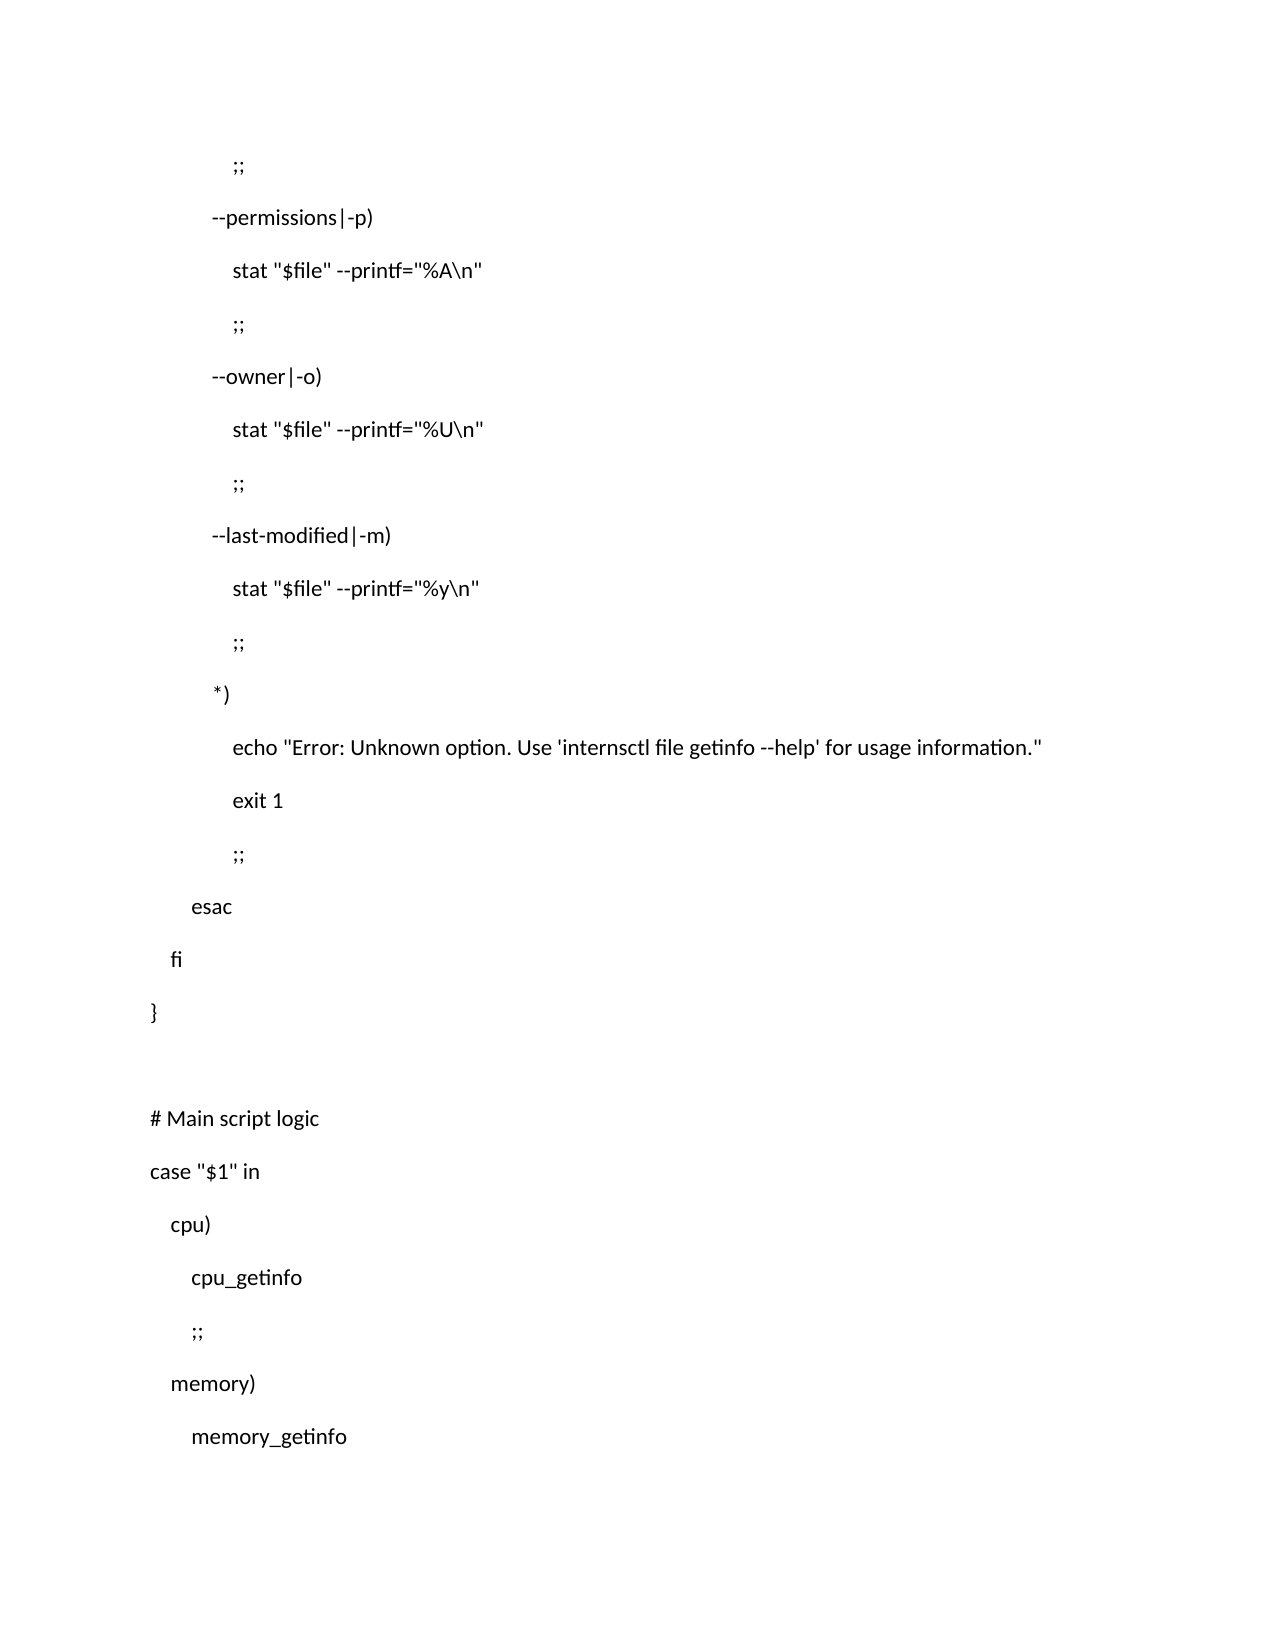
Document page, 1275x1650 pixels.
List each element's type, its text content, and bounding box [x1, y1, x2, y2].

text ;; [150, 150, 1125, 178]
text stat "$file" --printf="%A\n" [150, 256, 1125, 284]
text --owner|-o) [150, 362, 1125, 390]
text ;; [150, 627, 1125, 655]
text # Main script logic [150, 1104, 1125, 1132]
text echo "Error: Unknown option. Use 'internsctl file getinfo --help' for usage information." [150, 733, 1125, 761]
text *) [150, 680, 1125, 708]
text --last-modified|-m) [150, 521, 1125, 549]
text stat "$file" --printf="%y\n" [150, 574, 1125, 602]
text fi [150, 945, 1125, 973]
text stat "$file" --printf="%U\n" [150, 415, 1125, 443]
text cpu_getinfo [150, 1263, 1125, 1291]
text ;; [150, 839, 1125, 867]
text } [150, 998, 1125, 1026]
text exit 1 [150, 786, 1125, 814]
text ;; [150, 468, 1125, 496]
text ;; [150, 1316, 1125, 1344]
text cpu) [150, 1210, 1125, 1238]
text memory_getinfo [150, 1422, 1125, 1451]
text --permissions|-p) [150, 203, 1125, 231]
text esac [150, 892, 1125, 920]
text case "$1" in [150, 1157, 1125, 1185]
text memory) [150, 1369, 1125, 1397]
text ;; [150, 309, 1125, 337]
